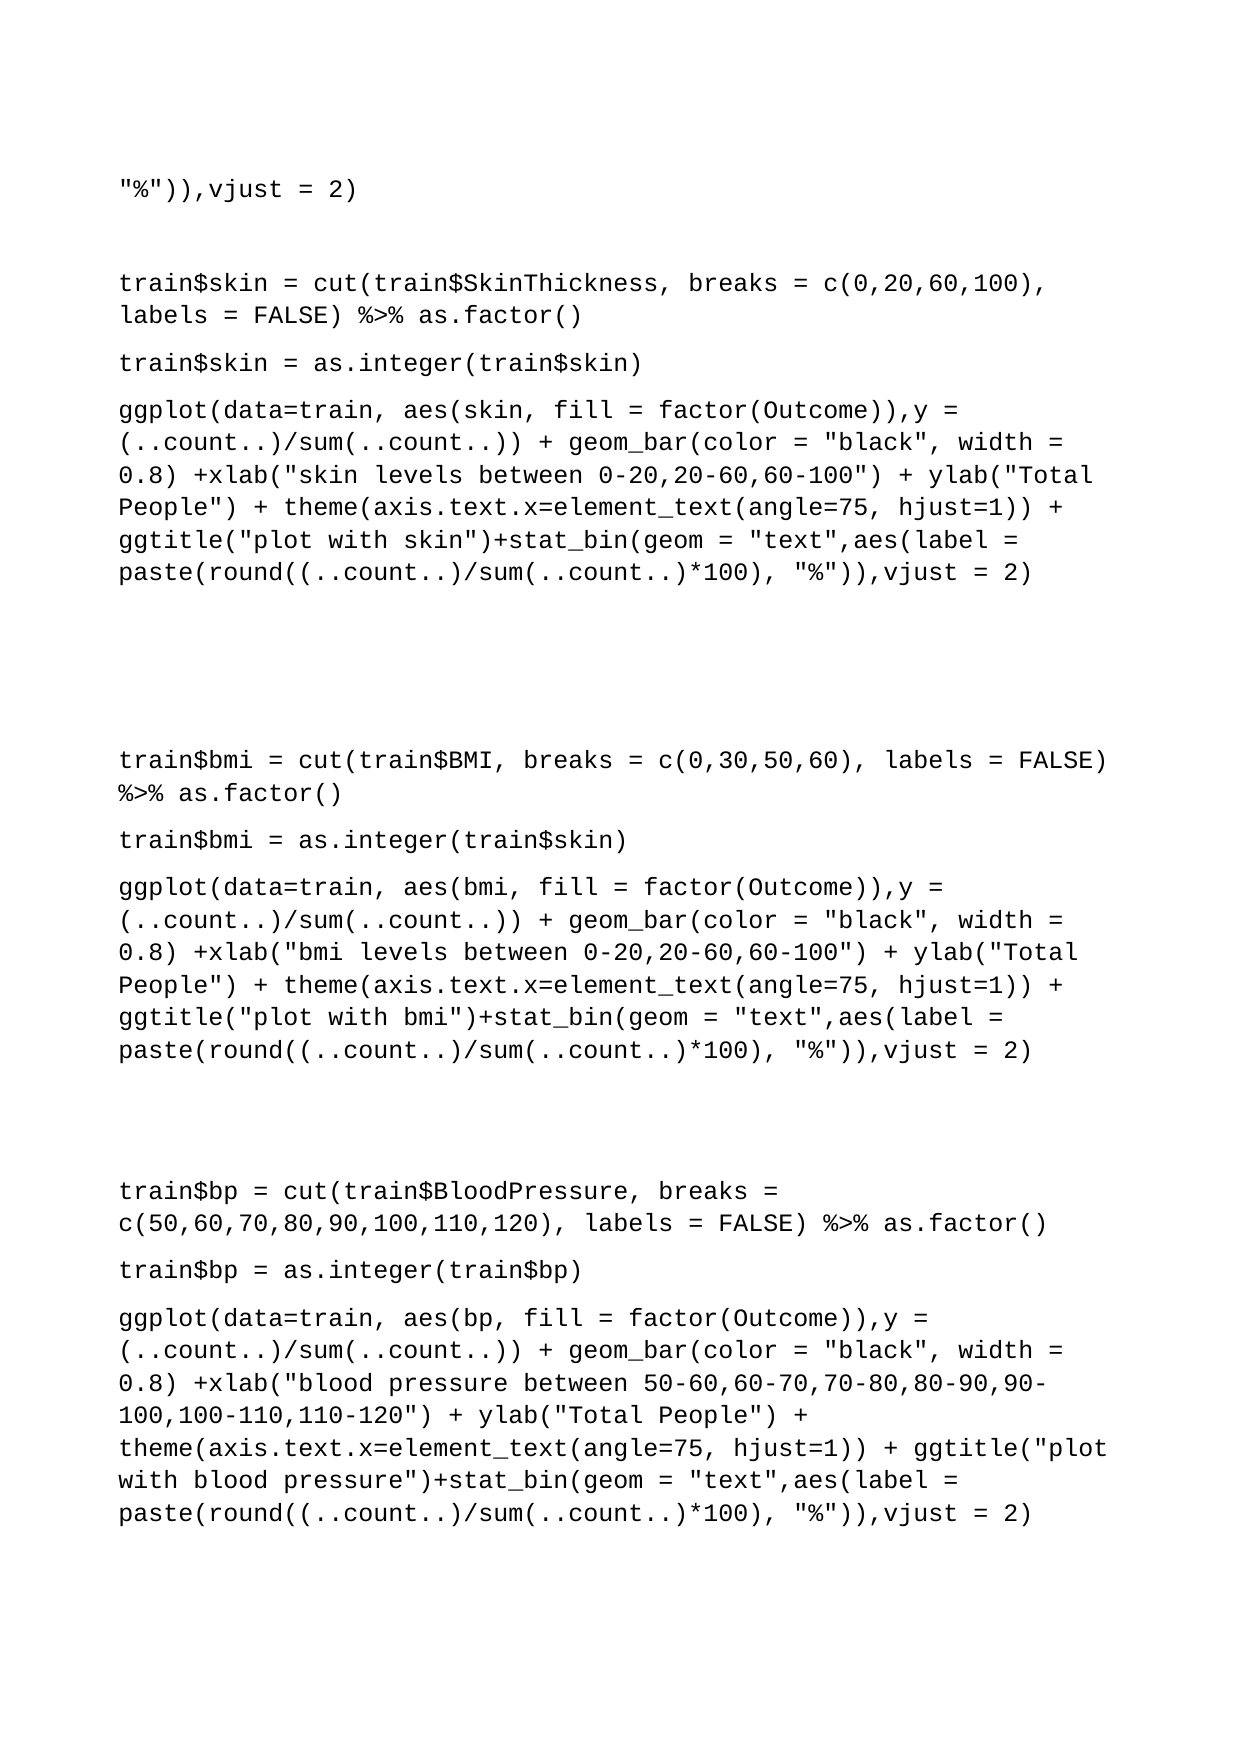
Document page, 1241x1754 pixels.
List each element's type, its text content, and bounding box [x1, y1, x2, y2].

text train$skin = cut(train$SkinThickness, breaks = c(0,20,60,100), labels = FALSE) %>% as.factor() [118, 271, 1122, 331]
text ggplot(data=train, aes(bmi, fill = factor(Outcome)),y = (..count..)/sum(..count..)) + geom_bar(color = "black", width = 0.8) +xlab("bmi levels between 0-20,20-60,60-100") + ylab("Total People") + theme(axis.text.x=element_text(angle=75, hjust=1)) + ggtitle("plot with bmi")+stat_bin(geom = "text",aes(label = paste(round((..count..)/sum(..count..)*100), "%")),vjust = 2) [118, 875, 1122, 1066]
text "%")),vjust = 2) [118, 176, 1122, 205]
text ggplot(data=train, aes(bp, fill = factor(Outcome)),y = (..count..)/sum(..count..)) + geom_bar(color = "black", width = 0.8) +xlab("blood pressure between 50-60,60-70,70-80,80-90,90-100,100-110,110-120") + ylab("Total People") + theme(axis.text.x=element_text(angle=75, hjust=1)) + ggtitle("plot with blood pressure")+stat_bin(geom = "text",aes(label = paste(round((..count..)/sum(..count..)*100), "%")),vjust = 2) [118, 1305, 1122, 1528]
text train$bp = cut(train$BloodPressure, breaks = c(50,60,70,80,90,100,110,120), labels = FALSE) %>% as.factor() [118, 1178, 1122, 1239]
text train$bmi = cut(train$BMI, breaks = c(0,30,50,60), labels = FALSE) %>% as.factor() [118, 748, 1122, 809]
text train$bp = as.integer(train$bp) [118, 1258, 1122, 1286]
text train$bmi = as.integer(train$skin) [118, 828, 1122, 856]
text ggplot(data=train, aes(skin, fill = factor(Outcome)),y = (..count..)/sum(..count..)) + geom_bar(color = "black", width = 0.8) +xlab("skin levels between 0-20,20-60,60-100") + ylab("Total People") + theme(axis.text.x=element_text(angle=75, hjust=1)) + ggtitle("plot with skin")+stat_bin(geom = "text",aes(label = paste(round((..count..)/sum(..count..)*100), "%")),vjust = 2) [118, 397, 1122, 588]
text train$skin = as.integer(train$skin) [118, 350, 1122, 378]
